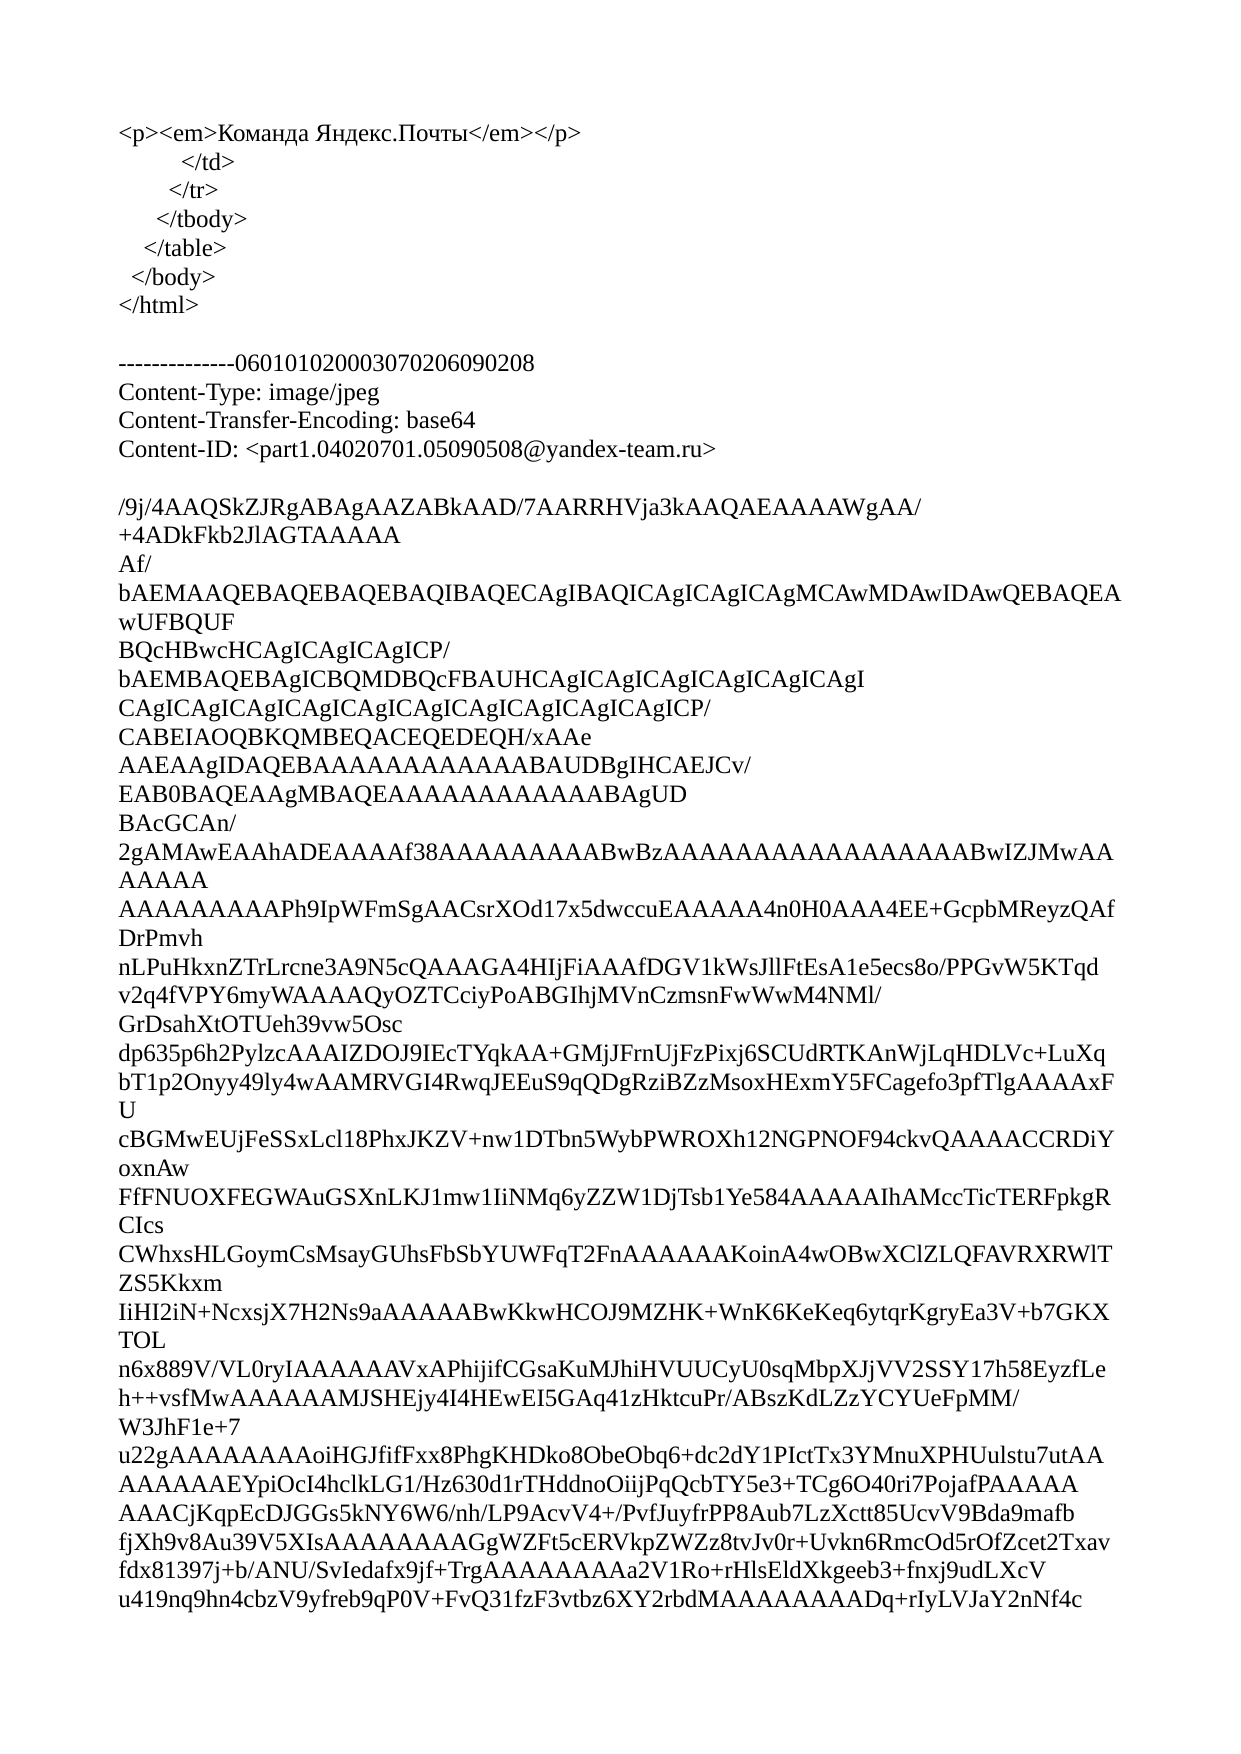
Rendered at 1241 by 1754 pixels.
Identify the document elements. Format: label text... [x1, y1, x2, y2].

text </td> [118, 147, 1122, 176]
text h++vsfMwAAAAAAMJSHEjy4I4HEwEI5GAq41zHktcuPr/ABszKdLZzYCYUeFpMM/W3JhF1e+7 [118, 1383, 1122, 1441]
text u419nq9hn4cbzV9yfreb9qP0V+FvQ31fzF3vtbz6XY2rbdMAAAAAAAADq+rIyLVJaY2nNf4c [118, 1584, 1122, 1613]
text FfFNUOXFEGWAuGSXnLKJ1mw1IiNMq6yZZW1DjTsb1Ye584AAAAAIhAMccTicTERFpkgRCIcs [118, 1182, 1122, 1239]
text cBGMwEUjFeSSxLcl18PhxJKZV+nw1DTbn5WybPWROXh12NGPNOF94ckvQAAAACCRDiYoxnAw [118, 1124, 1122, 1182]
text AAEAAgIDAQEBAAAAAAAAAAAABAUDBgIHCAEJCv/EAB0BAQEAAgMBAQEAAAAAAAAAAAABAgUD [118, 751, 1122, 808]
text Content-Transfer-Encoding: base64 [118, 406, 1122, 434]
text Content-ID: <part1.04020701.05090508@yandex-team.ru> [118, 434, 1122, 463]
text AAAAAAEYpiOcI4hclkLG1/Hz630d1rTHddnoOiijPqQcbTY5e3+TCg6O40ri7PojafPAAAAA [118, 1469, 1122, 1498]
text IiHI2iN+NcxsjX7H2Ns9aAAAAABwKkwHCOJ9MZHK+WnK6KeKeq6ytqrKgryEa3V+b7GKXTOL [118, 1297, 1122, 1354]
text </html> [118, 291, 1122, 319]
text BAcGCAn/2gAMAwEAAhADEAAAAf38AAAAAAAAABwBzAAAAAAAAAAAAAAAAABwIZJMwAAAAAAA [118, 808, 1122, 894]
text n6x889V/VL0ryIAAAAAAVxAPhijifCGsaKuMJhiHVUUCyU0sqMbpXJjVV2SSY17h58EyzfLe [118, 1354, 1122, 1383]
text CAgICAgICAgICAgICAgICAgICAgICAgICAgICAgICP/CABEIAOQBKQMBEQACEQEDEQH/xAAe [118, 693, 1122, 751]
text AAACjKqpEcDJGGs5kNY6W6/nh/LP9AcvV4+/PvfJuyfrPP8Aub7LzXctt85UcvV9Bda9mafb [118, 1498, 1122, 1527]
text </table> [118, 233, 1122, 262]
text bT1p2Onyy49ly4wAAMRVGI4RwqJEEuS9qQDgRziBZzMsoxHExmY5FCagefo3pfTlgAAAAxFU [118, 1067, 1122, 1124]
text Content-Type: image/jpeg [118, 377, 1122, 406]
text dp635p6h2PylzcAAAIZDOJ9IEcTYqkAA+GMjJFrnUjFzPixj6SCUdRTKAnWjLqHDLVc+LuXq [118, 1038, 1122, 1067]
text u22gAAAAAAAAoiHGJfifFxx8PhgKHDko8ObeObq6+dc2dY1PIctTx3YMnuXPHUulstu7utAA [118, 1441, 1122, 1469]
text /9j/4AAQSkZJRgABAgAAZABkAAD/7AARRHVja3kAAQAEAAAAWgAA/+4ADkFkb2JlAGTAAAAA [118, 492, 1122, 549]
text </body> [118, 262, 1122, 291]
text v2q4fVPY6myWAAAAQyOZTCciyPoABGIhjMVnCzmsnFwWwM4NMl/GrDsahXtOTUeh39vw5Osc [118, 981, 1122, 1038]
text </tr> [118, 176, 1122, 204]
text </tbody> [118, 204, 1122, 233]
text BQcHBwcHCAgICAgICAgICP/bAEMBAQEBAgICBQMDBQcFBAUHCAgICAgICAgICAgICAgICAgI [118, 636, 1122, 693]
text fdx81397j+b/ANU/SvIedafx9jf+TrgAAAAAAAAa2V1Ro+rHlsEldXkgeeb3+fnxj9udLXcV [118, 1556, 1122, 1584]
text nLPuHkxnZTrLrcne3A9N5cQAAAGA4HIjFiAAAfDGV1kWsJllFtEsA1e5ecs8o/PPGvW5KTqd [118, 952, 1122, 981]
text fjXh9v8Au39V5XIsAAAAAAAAGgWZFt5cERVkpZWZz8tvJv0r+Uvkn6RmcOd5rOfZcet2Txav [118, 1527, 1122, 1556]
text AAAAAAAAAPh9IpWFmSgAACsrXOd17x5dwccuEAAAAA4n0H0AAA4EE+GcpbMReyzQAfDrPmvh [118, 894, 1122, 952]
text Af/bAEMAAQEBAQEBAQEBAQIBAQECAgIBAQICAgICAgICAgMCAwMDAwIDAwQEBAQEAwUFBQUF [118, 549, 1122, 636]
text CWhxsHLGoymCsMsayGUhsFbSbYUWFqT2FnAAAAAAKoinA4wOBwXClZLQFAVRXRWlTZS5Kkxm [118, 1239, 1122, 1297]
text <p><em>Команда Яндекс.Почты</em></p> [118, 118, 1122, 147]
text --------------060101020003070206090208 [118, 348, 1122, 377]
